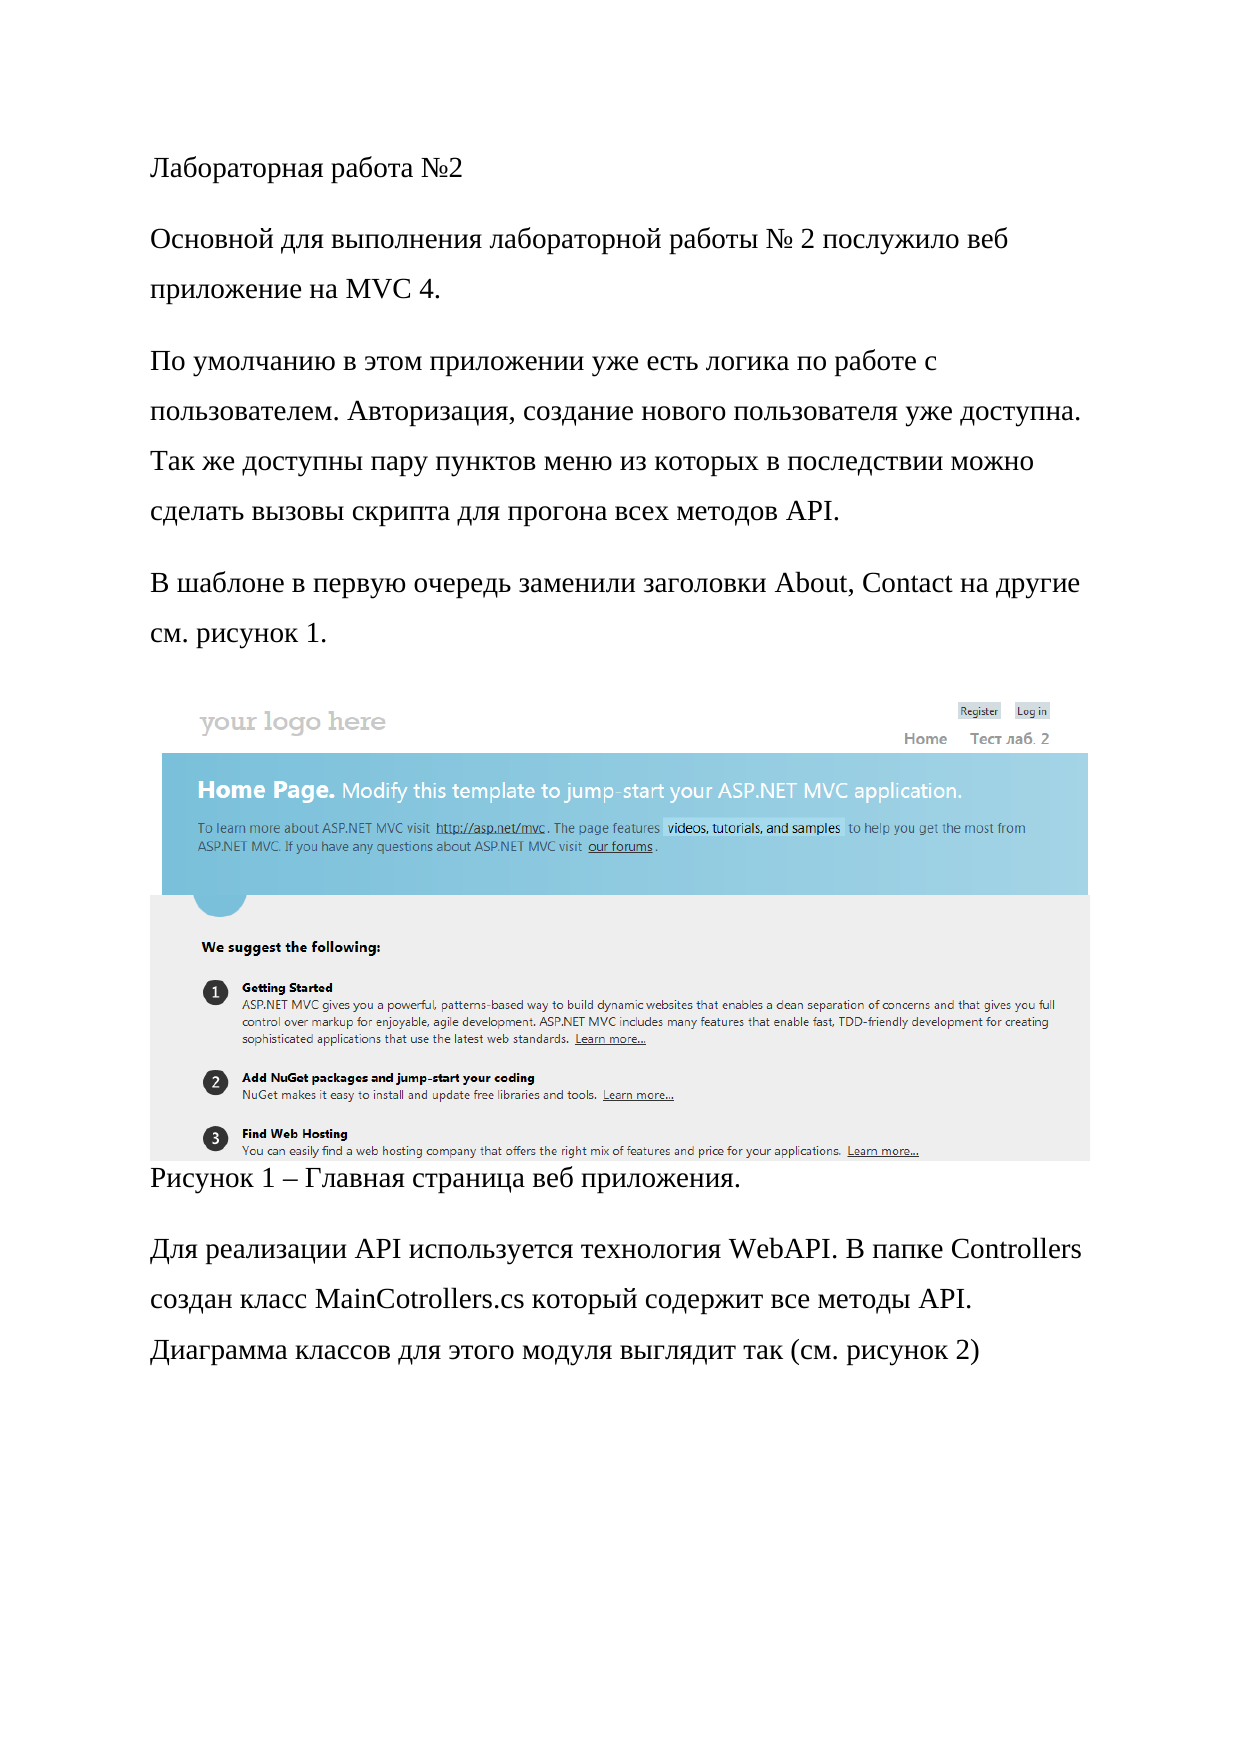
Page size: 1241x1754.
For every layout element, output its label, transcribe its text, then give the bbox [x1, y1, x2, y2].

text По умолчанию в этом приложении уже есть логика по работе с пользователем. Авторизация, создание нового пользователя уже доступна. Так же доступны пару пунктов меню из которых в последствии можно сделать вызовы скрипта для прогона всех методов API. [150, 343, 1090, 527]
text Для реализации API используется технология WebAPI. В папке Controllers создан класс MainCotrollers.cs который содержит все методы API. Диаграмма классов для этого модуля выглядит так (см. рисунок 2) [150, 1231, 1090, 1365]
text Рисунок 1 – Главная страница веб приложения. [150, 1161, 1090, 1194]
text В шаблоне в первую очередь заменили заголовки About, Contact на другие см. рисунок 1. [150, 565, 1090, 648]
text Основной для выполнения лабораторной работы № 2 послужило веб приложение на MVC 4. [150, 221, 1090, 305]
text Лабораторная работа №2 [150, 150, 1090, 183]
